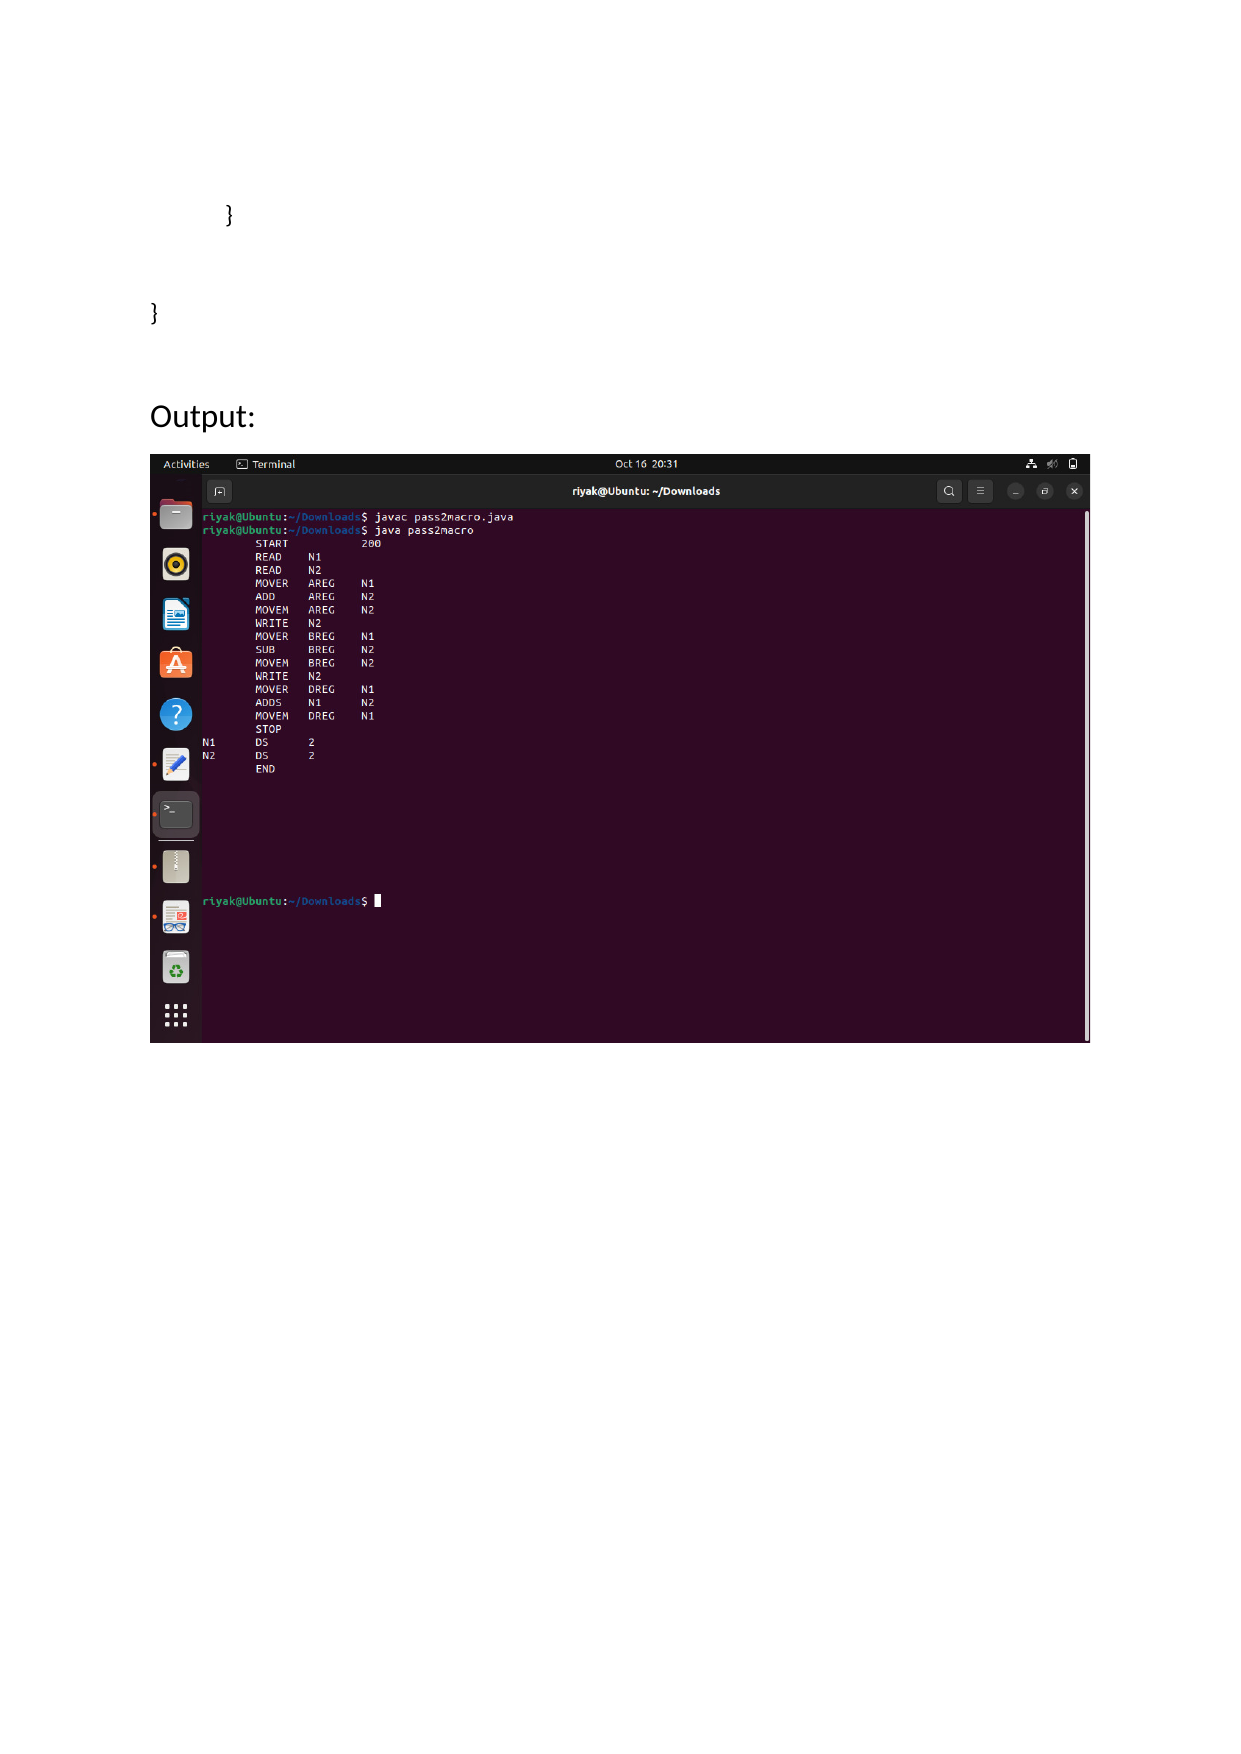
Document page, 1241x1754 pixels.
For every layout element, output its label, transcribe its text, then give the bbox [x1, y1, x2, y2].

text } [150, 297, 1090, 327]
text } [150, 199, 1090, 229]
text Output: [150, 395, 1090, 436]
